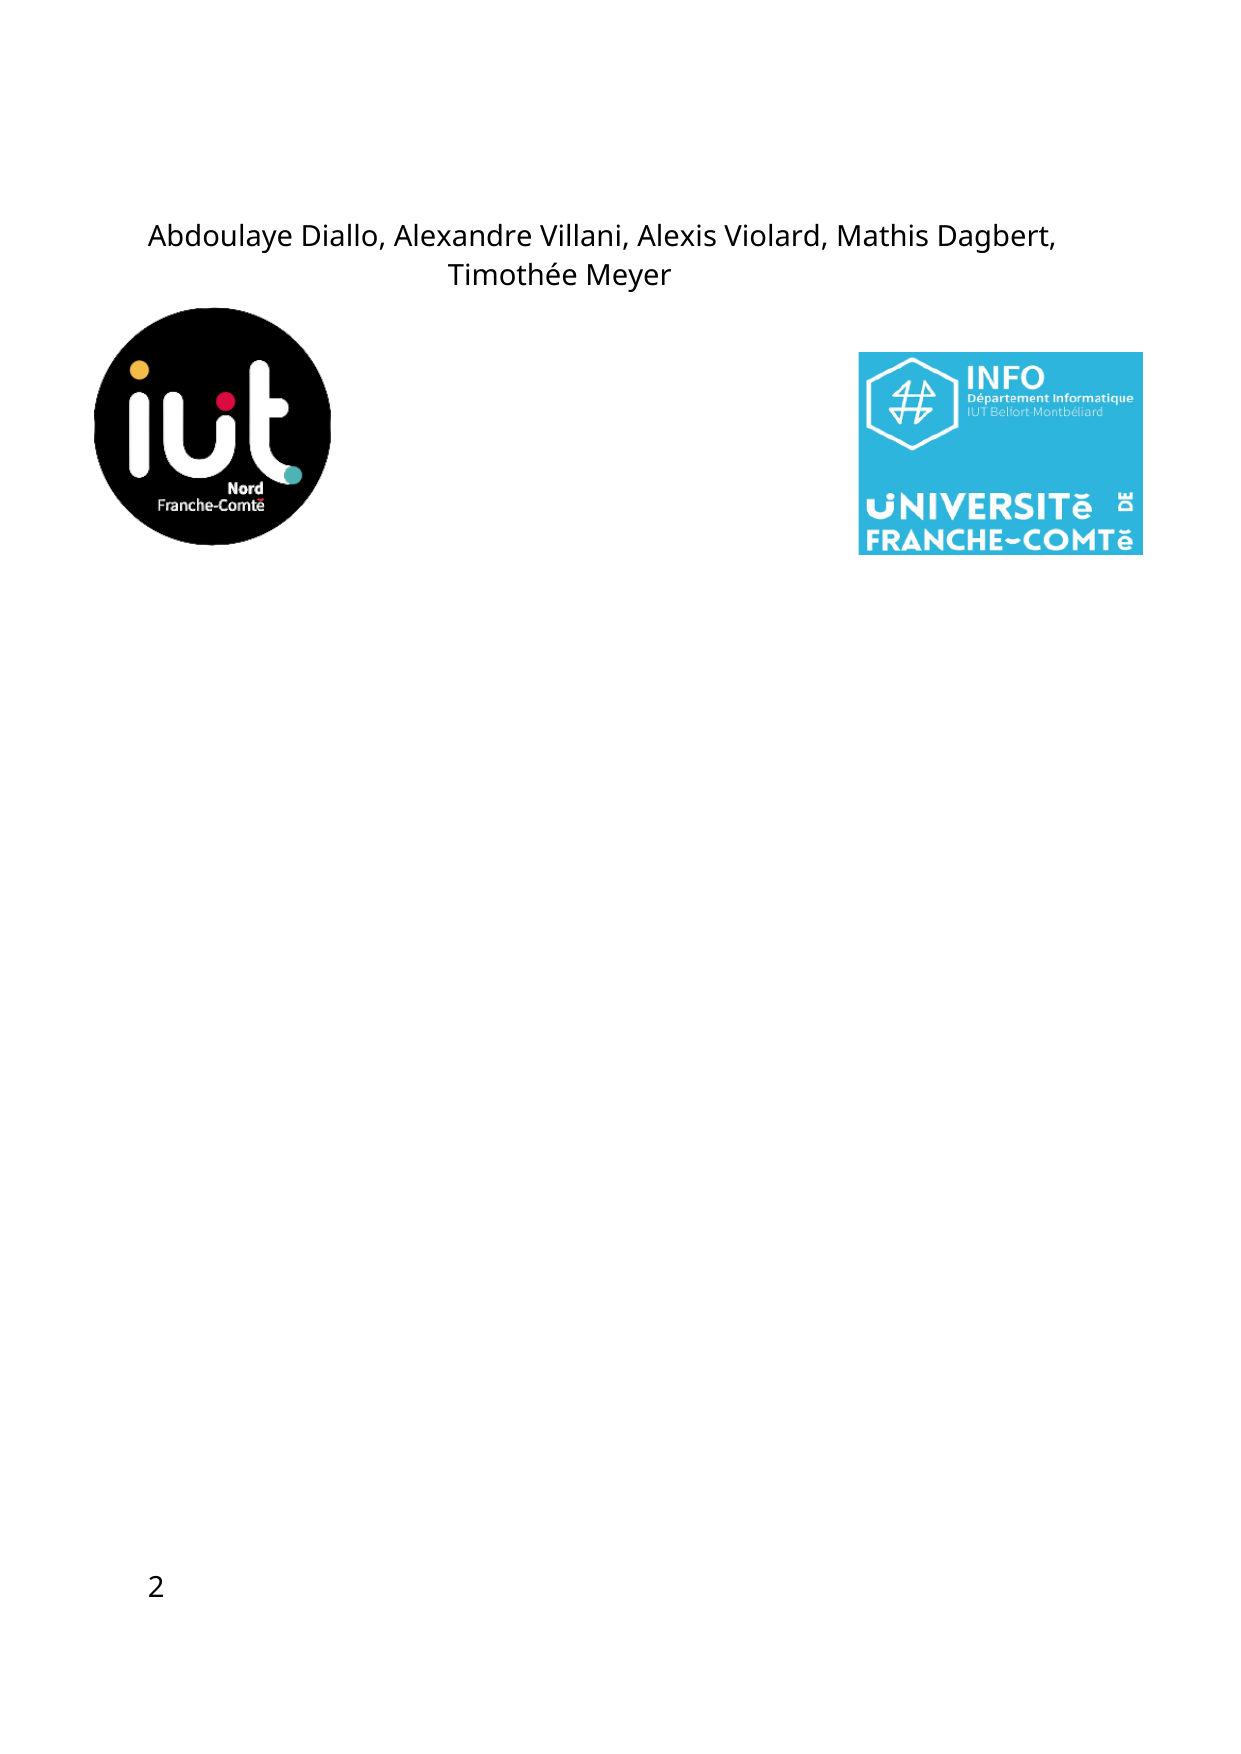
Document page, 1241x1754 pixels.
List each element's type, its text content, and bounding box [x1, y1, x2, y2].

picture [93, 307, 332, 546]
text Abdoulaye Diallo, Alexandre Villani, Alexis Violard, Mathis Dagbert, Timothée Meyer [148, 215, 1215, 294]
picture [858, 352, 1143, 555]
